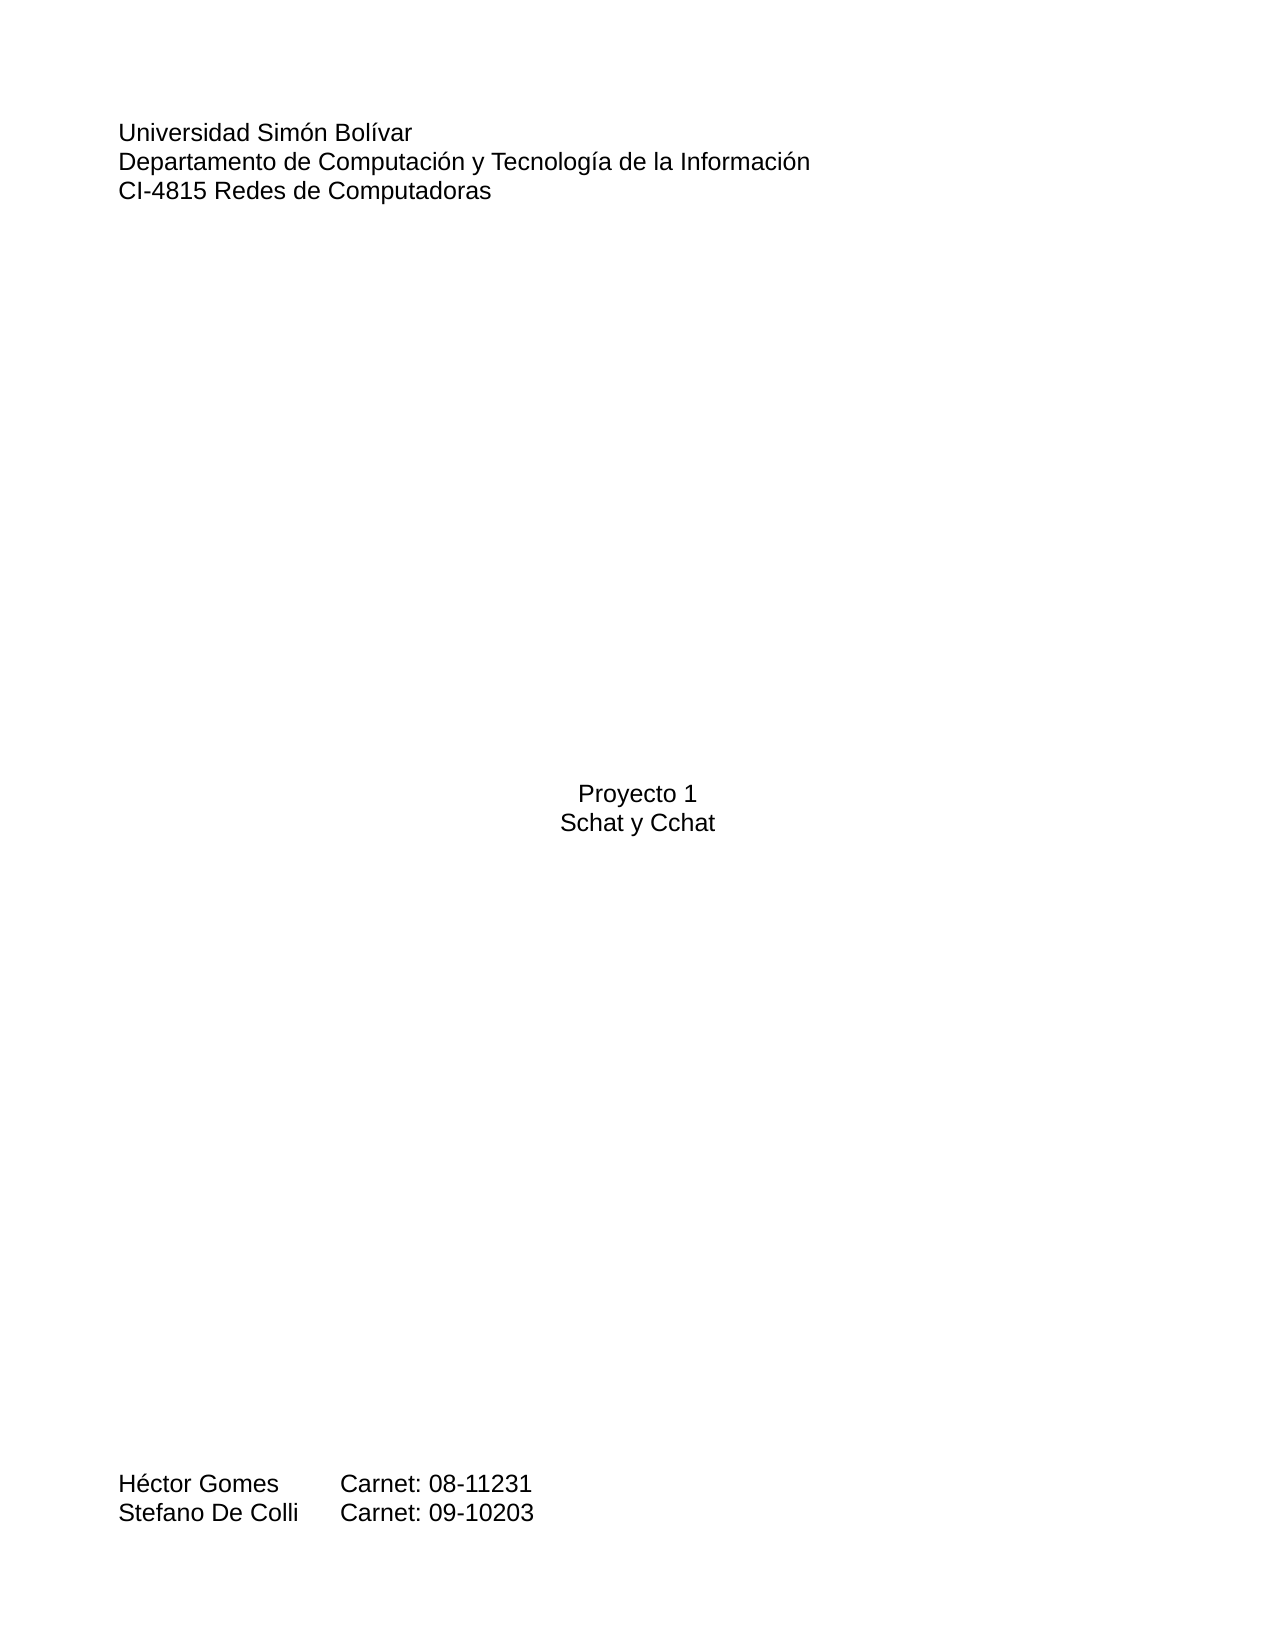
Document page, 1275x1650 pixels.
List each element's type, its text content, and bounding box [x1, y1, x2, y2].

text CI-4815 Redes de Computadoras [118, 176, 1157, 204]
text Universidad Simón Bolívar [118, 118, 1157, 147]
text Proyecto 1 [118, 779, 1157, 808]
text Departamento de Computación y Tecnología de la Información [118, 147, 1157, 176]
text Schat y Cchat [118, 808, 1157, 837]
text Héctor Gomes Carnet: 08-11231 [118, 1469, 1157, 1498]
text Stefano De Colli Carnet: 09-10203 [118, 1498, 1157, 1527]
